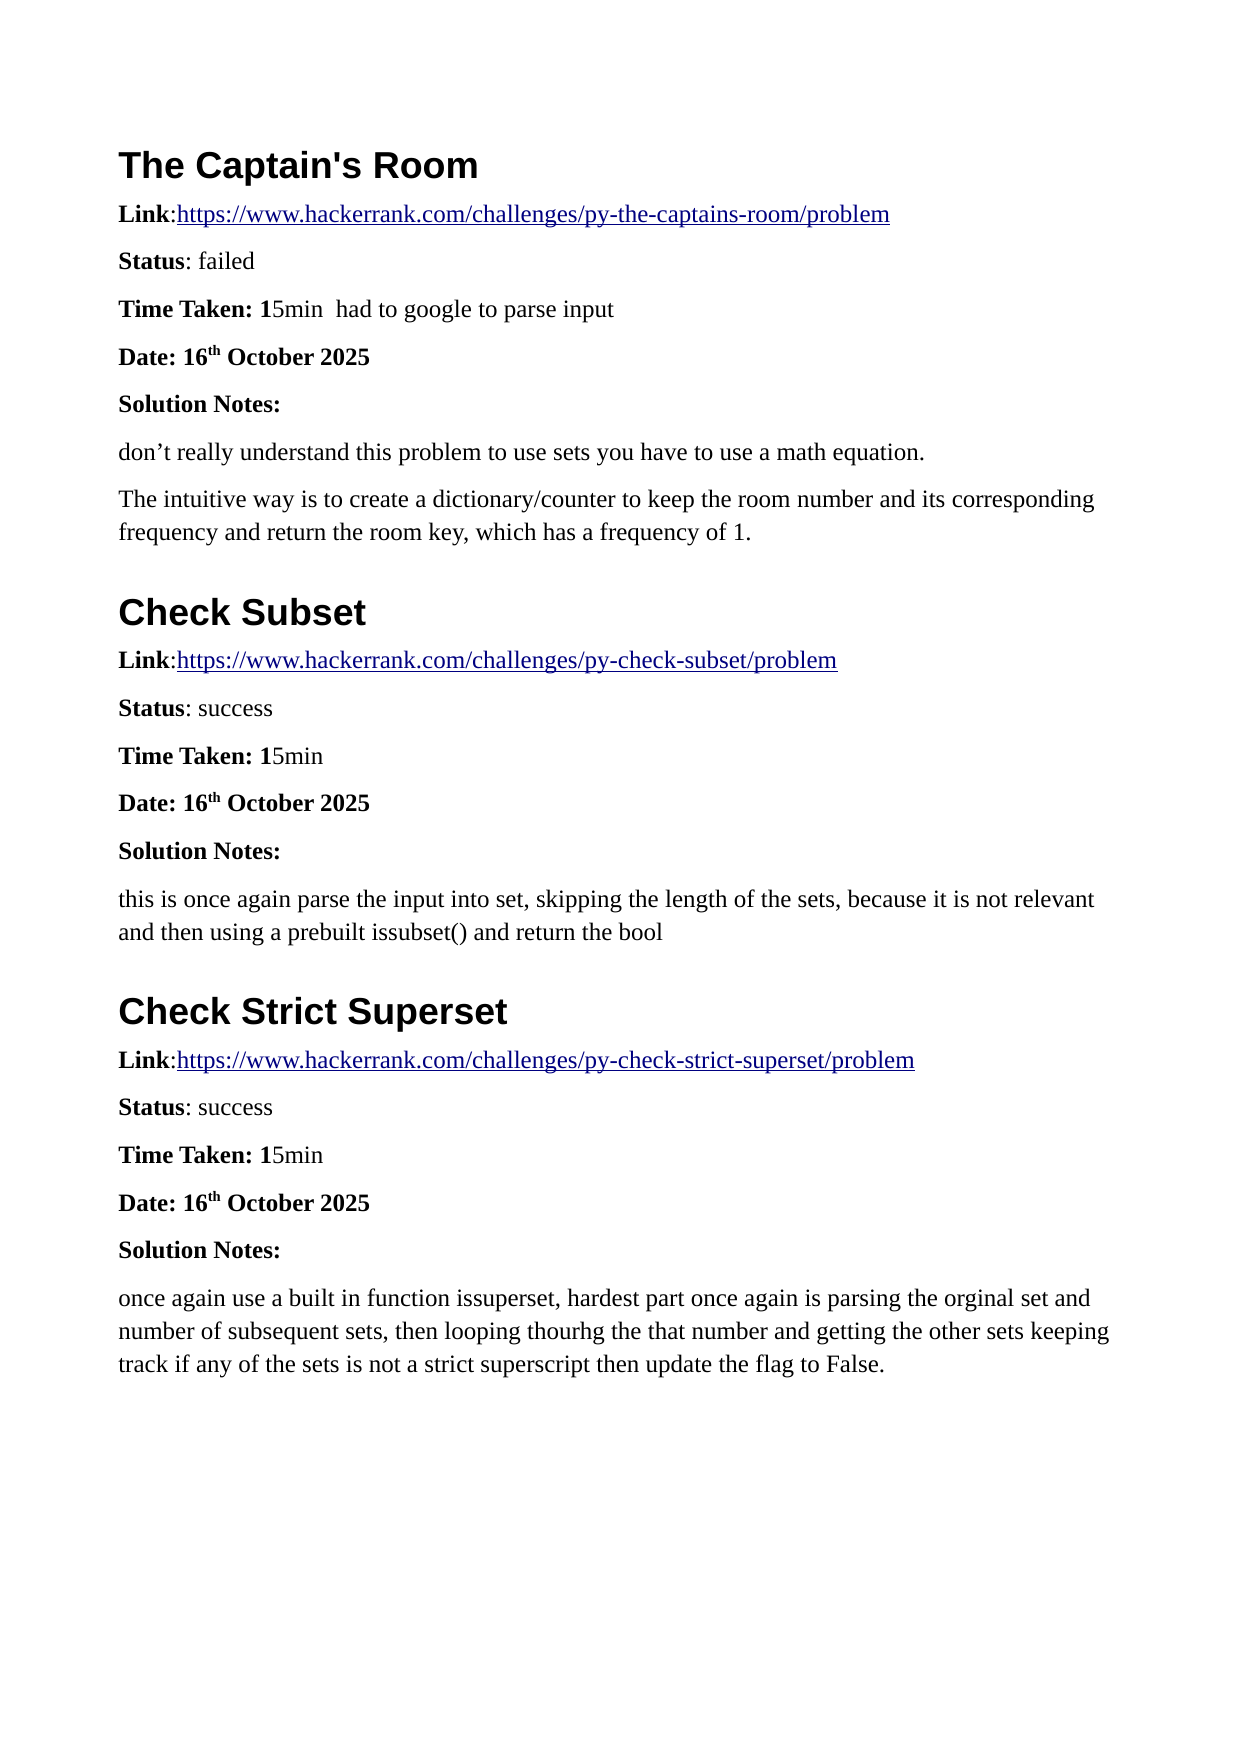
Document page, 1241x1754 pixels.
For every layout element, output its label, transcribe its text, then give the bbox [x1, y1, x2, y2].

text Time Taken: 15min [118, 1140, 1122, 1169]
text Time Taken: 15min had to google to parse input [118, 294, 1122, 323]
text The intuitive way is to create a dictionary/counter to keep the room number and its corresponding frequency and return the room key, which has a frequency of 1. [118, 484, 1122, 546]
text Link:https://www.hackerrank.com/challenges/py-check-subset/problem [118, 646, 1122, 674]
text Date: 16th October 2025 [118, 342, 1122, 370]
text once again use a built in function issuperset, hardest part once again is parsing the orginal set and number of subsequent sets, then looping thourhg the that number and getting the other sets keeping track if any of the sets is not a strict superscript then update the flag to False. [118, 1283, 1122, 1378]
text Status: failed [118, 246, 1122, 275]
text Link:https://www.hackerrank.com/challenges/py-check-strict-superset/problem [118, 1045, 1122, 1074]
text Solution Notes: [118, 836, 1122, 865]
subtitle Check Strict Superset [118, 989, 1122, 1032]
subtitle The Captain's Room [118, 143, 1122, 186]
text Status: success [118, 693, 1122, 722]
text Date: 16th October 2025 [118, 788, 1122, 817]
text Time Taken: 15min [118, 741, 1122, 769]
text Date: 16th October 2025 [118, 1188, 1122, 1216]
text Solution Notes: [118, 1235, 1122, 1264]
text Solution Notes: [118, 389, 1122, 418]
text Link:https://www.hackerrank.com/challenges/py-the-captains-room/problem [118, 199, 1122, 227]
subtitle Check Subset [118, 590, 1122, 633]
text this is once again parse the input into set, skipping the length of the sets, because it is not relevant and then using a prebuilt issubset() and return the bool [118, 884, 1122, 945]
text don’t really understand this problem to use sets you have to use a math equation. [118, 437, 1122, 466]
text Status: success [118, 1092, 1122, 1121]
